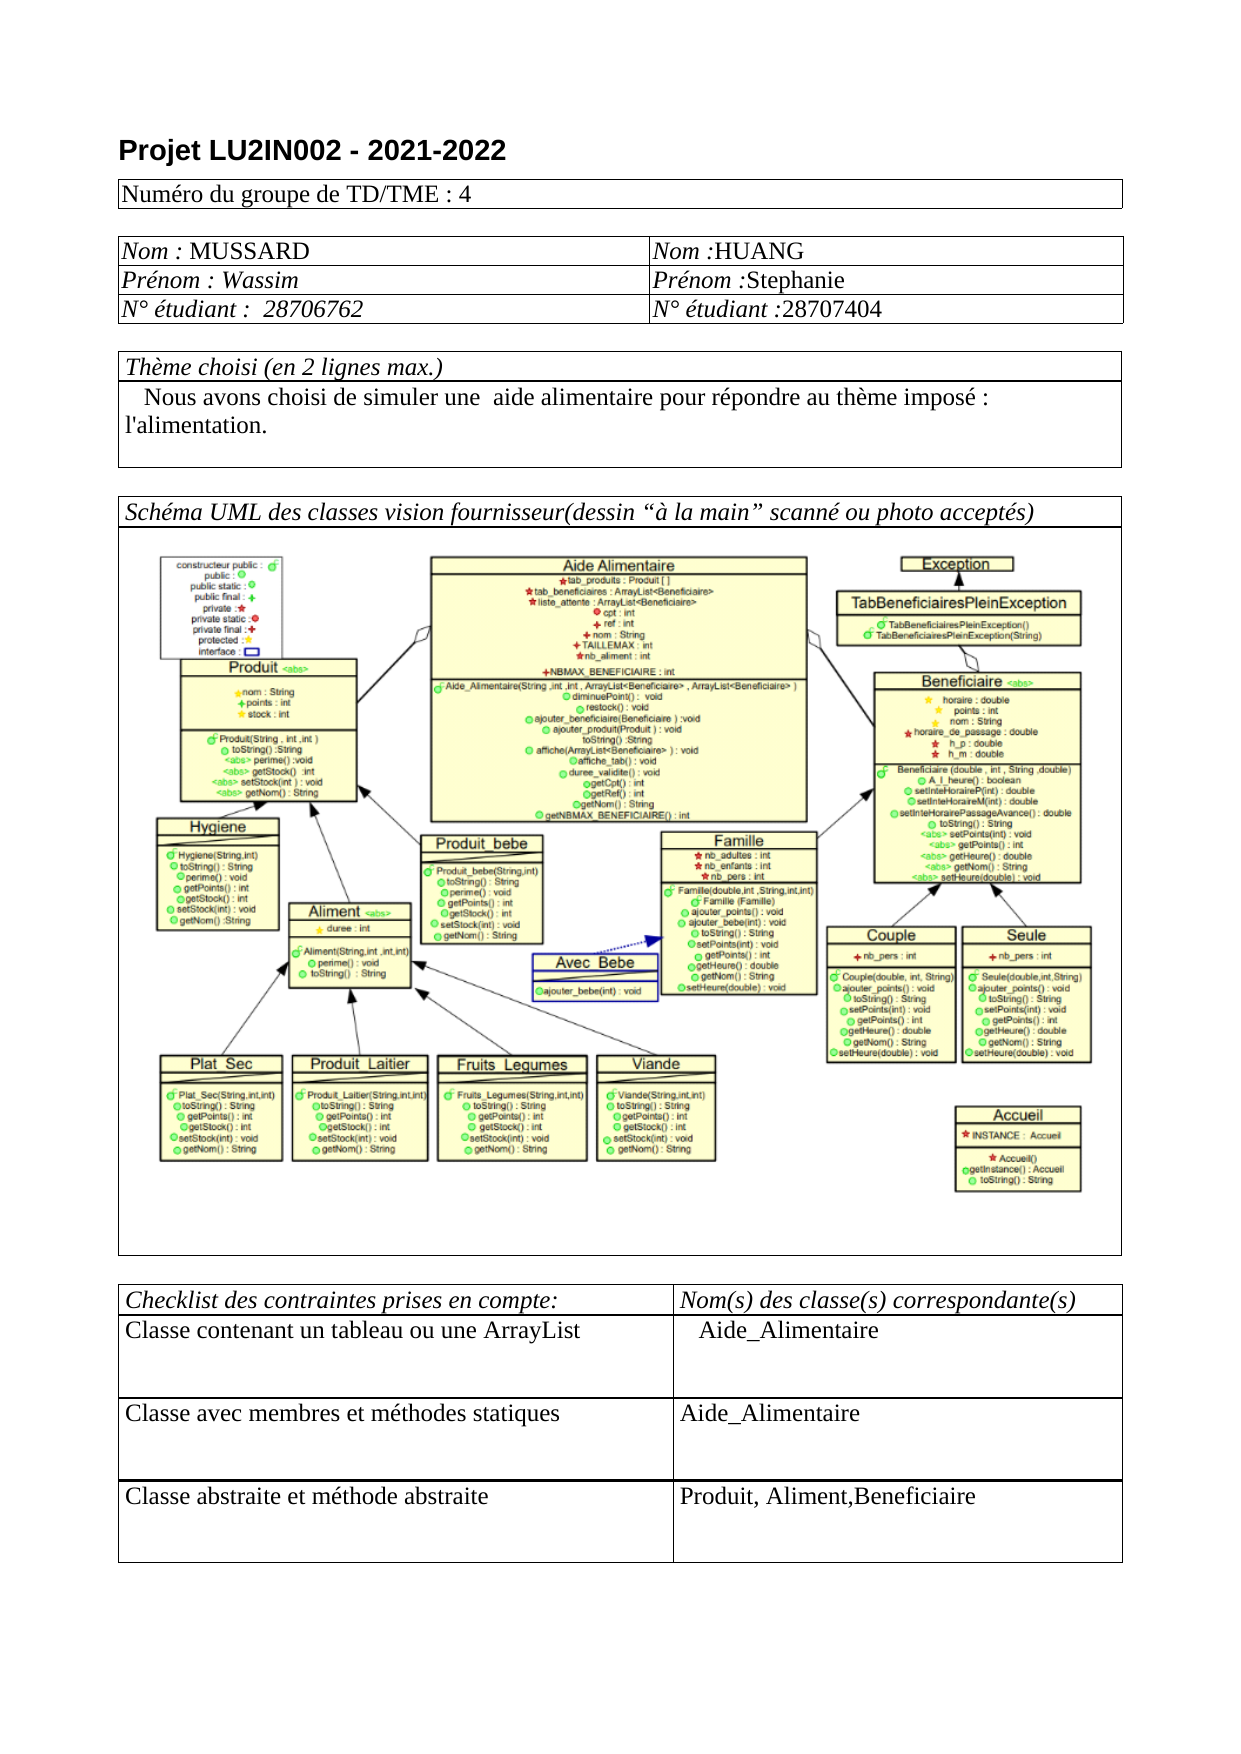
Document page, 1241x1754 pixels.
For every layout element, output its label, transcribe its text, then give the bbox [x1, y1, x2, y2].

table_cell Aide_Alimentaire [674, 1399, 1122, 1479]
table_cell Produit, Aliment,Beneficiaire [674, 1482, 1122, 1562]
table_header Nom :HUANG [650, 237, 1123, 265]
text Projet LU2IN002 - 2021-2022 [118, 133, 1122, 166]
table_cell [119, 528, 1121, 1255]
table_cell Classe avec membres et méthodes statiques [119, 1399, 673, 1479]
table_header Numéro du groupe de TD/TME : 4 [119, 180, 1122, 208]
table_cell Prénom :Stephanie [650, 266, 1123, 294]
table_cell N° étudiant :28707404 [650, 295, 1123, 323]
table_cell Aide_Alimentaire [674, 1316, 1122, 1397]
table_header Checklist des contraintes prises en compte: [119, 1285, 673, 1314]
table_header Thème choisi (en 2 lignes max.) [119, 352, 1121, 380]
table_header Nom : MUSSARD [119, 237, 649, 265]
table_header Schéma UML des classes vision fournisseur(dessin “à la main” scanné ou photo acceptés) [119, 497, 1121, 526]
table_cell Classe contenant un tableau ou une ArrayList [119, 1316, 673, 1397]
table_header Nom(s) des classe(s) correspondante(s) [674, 1285, 1122, 1314]
table_cell Classe abstraite et méthode abstraite [119, 1482, 673, 1562]
table_cell Nous avons choisi de simuler une aide alimentaire pour répondre au thème imposé : l'alimentation. [119, 382, 1121, 467]
table_cell N° étudiant : 28706762 [119, 295, 649, 323]
table_cell Prénom : Wassim [119, 266, 649, 294]
